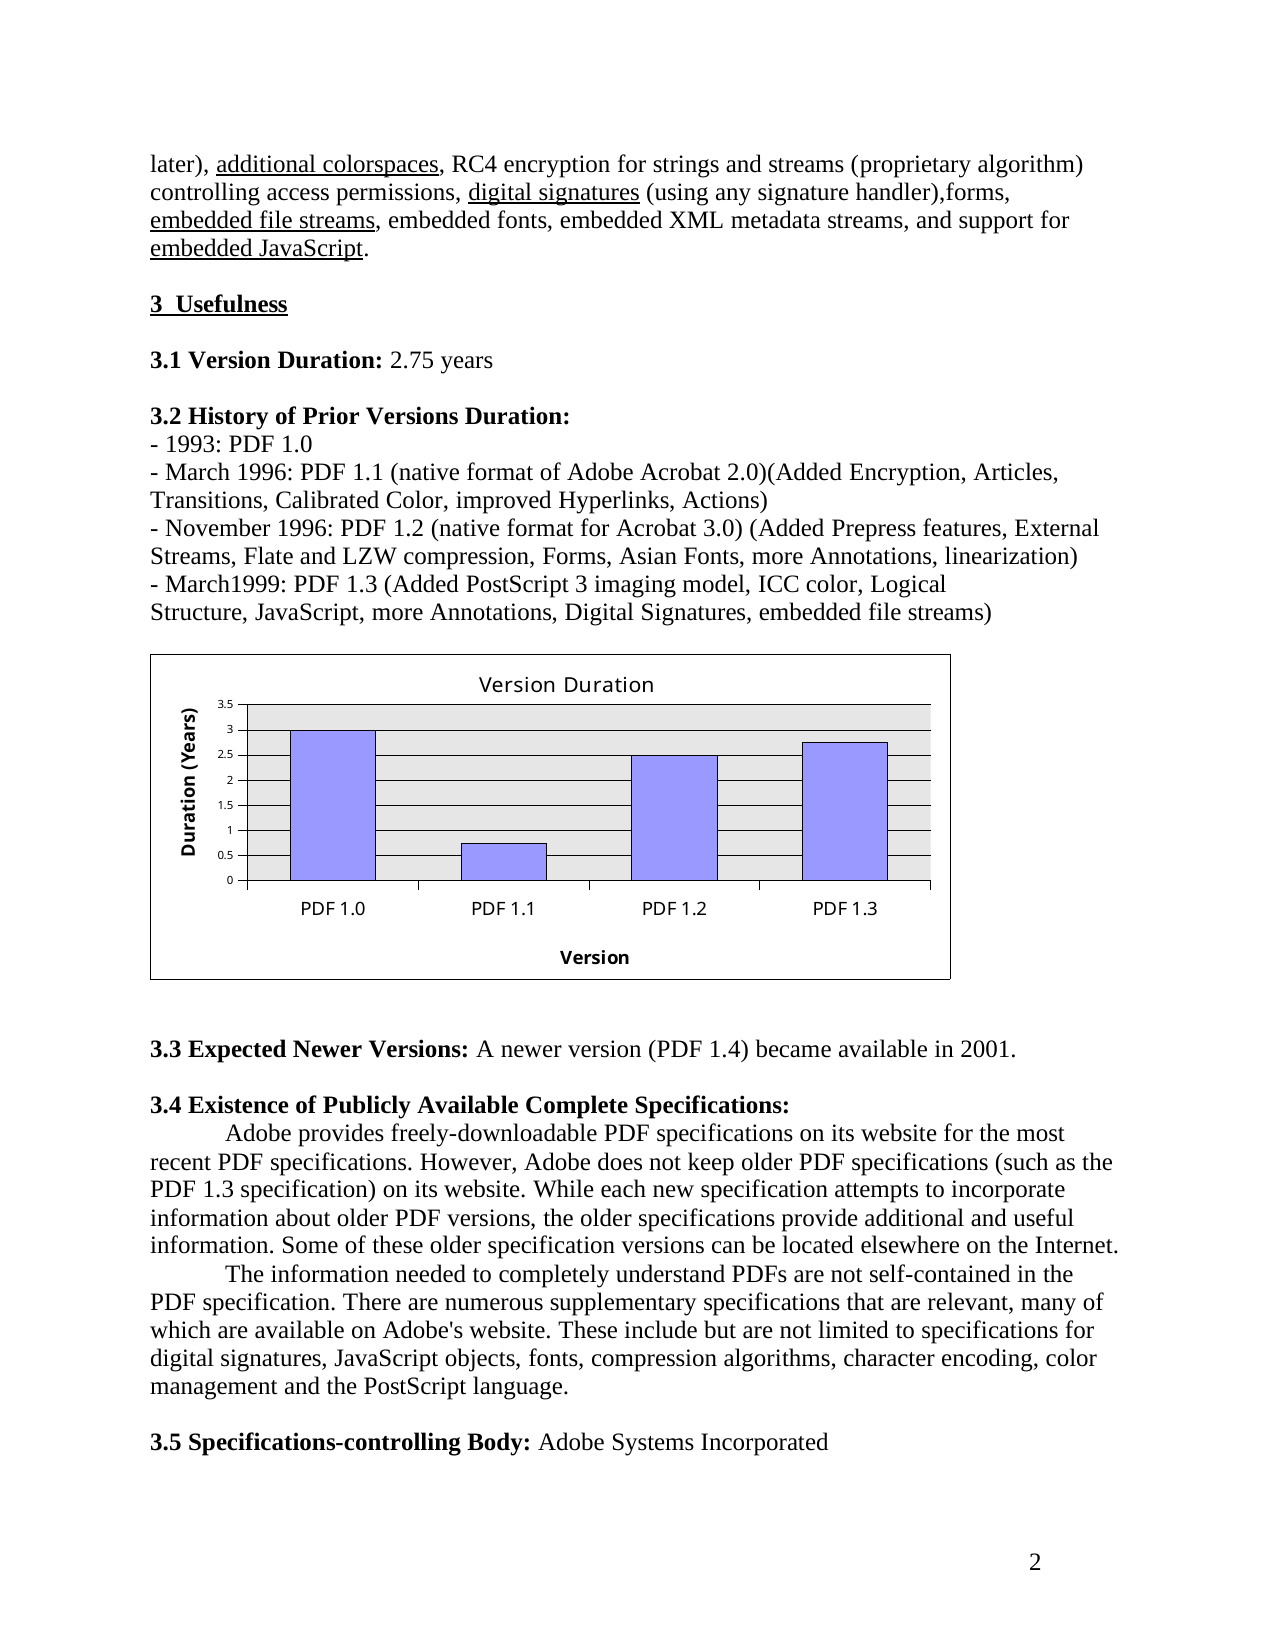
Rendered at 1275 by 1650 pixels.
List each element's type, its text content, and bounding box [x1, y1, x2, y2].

text - November 1996: PDF 1.2 (native format for Acrobat 3.0) (Added Prepress features, External Streams, Flate and LZW compression, Forms, Asian Fonts, more Annotations, linearization) [150, 514, 1125, 570]
text Adobe provides freely-downloadable PDF specifications on its website for the most recent PDF specifications. However, Adobe does not keep older PDF specifications (such as the PDF 1.3 specification) on its website. While each new specification attempts to incorporate information about older PDF versions, the older specifications provide additional and useful information. Some of these older specification versions can be located elsewhere on the Internet. [150, 1119, 1125, 1259]
text The information needed to completely understand PDFs are not self-contained in the PDF specification. There are numerous supplementary specifications that are relevant, many of which are available on Adobe's website. These include but are not limited to specifications for digital signatures, JavaScript objects, fonts, compression algorithms, character encoding, color management and the PostScript language. [150, 1259, 1125, 1399]
subtitle 3 Usefulness [150, 290, 1125, 318]
text - 1993: PDF 1.0 [150, 430, 1125, 458]
text Structure, JavaScript, more Annotations, Digital Signatures, embedded file streams) [150, 598, 1125, 626]
text 3.1 Version Duration: 2.75 years [150, 346, 1125, 374]
text - March 1996: PDF 1.1 (native format of Adobe Acrobat 2.0)(Added Encryption, Articles, Transitions, Calibrated Color, improved Hyperlinks, Actions) [150, 458, 1125, 514]
text - March1999: PDF 1.3 (Added PostScript 3 imaging model, ICC color, Logical [150, 570, 1125, 598]
text 3.5 Specifications-controlling Body: Adobe Systems Incorporated [150, 1428, 1125, 1456]
text later), additional colorspaces, RC4 encryption for strings and streams (proprietary algorithm) controlling access permissions, digital signatures (using any signature handler),forms, embedded file streams, embedded fonts, embedded XML metadata streams, and support for embedded JavaScript. [150, 150, 1125, 262]
text 3.3 Expected Newer Versions: A newer version (PDF 1.4) became available in 2001. [150, 1035, 1125, 1063]
text 3.2 History of Prior Versions Duration: [150, 402, 1125, 430]
text 3.4 Existence of Publicly Available Complete Specifications: [150, 1091, 1125, 1119]
